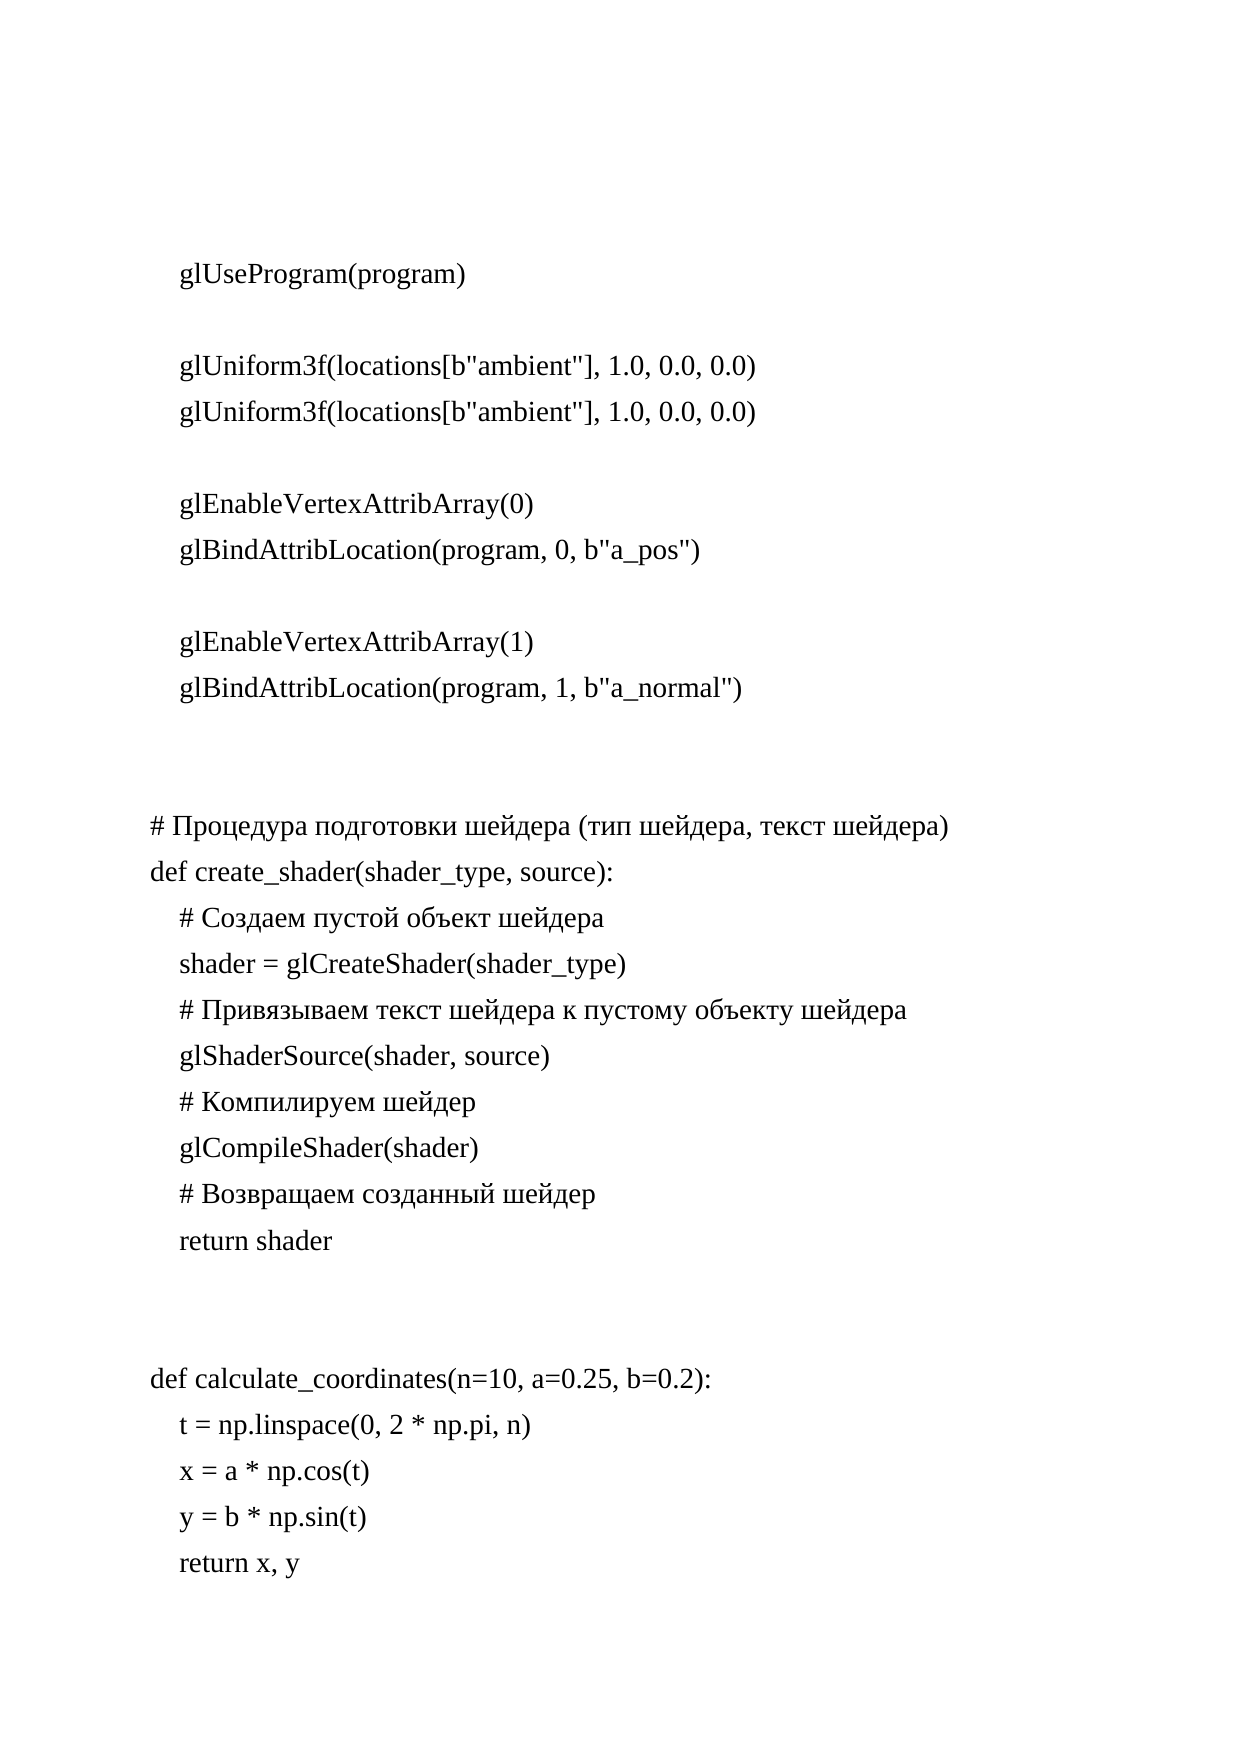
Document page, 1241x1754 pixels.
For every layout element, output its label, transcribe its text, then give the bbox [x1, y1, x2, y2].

text # Создаем пустой объект шейдера [150, 900, 1090, 934]
text y = b * np.sin(t) [150, 1499, 1090, 1532]
text glBindAttribLocation(program, 0, b"a_pos") [150, 532, 1090, 566]
text return x, y [150, 1545, 1090, 1578]
text glEnableVertexAttribArray(1) [150, 624, 1090, 658]
text t = np.linspace(0, 2 * np.pi, n) [150, 1407, 1090, 1440]
text glCompileShader(shader) [150, 1131, 1090, 1164]
text def create_shader(shader_type, source): [150, 854, 1090, 888]
text x = a * np.cos(t) [150, 1453, 1090, 1486]
text # Процедура подготовки шейдера (тип шейдера, текст шейдера) [150, 808, 1090, 842]
text glUniform3f(locations[b"ambient"], 1.0, 0.0, 0.0) [150, 348, 1090, 381]
text shader = glCreateShader(shader_type) [150, 946, 1090, 980]
text # Привязываем текст шейдера к пустому объекту шейдера [150, 992, 1090, 1026]
text glEnableVertexAttribArray(0) [150, 486, 1090, 519]
text return shader [150, 1223, 1090, 1256]
text glUniform3f(locations[b"ambient"], 1.0, 0.0, 0.0) [150, 394, 1090, 427]
text glBindAttribLocation(program, 1, b"a_normal") [150, 670, 1090, 704]
text # Компилируем шейдер [150, 1084, 1090, 1118]
text # Возвращаем созданный шейдер [150, 1177, 1090, 1210]
text def calculate_coordinates(n=10, a=0.25, b=0.2): [150, 1361, 1090, 1394]
text glUseProgram(program) [150, 256, 1090, 289]
text glShaderSource(shader, source) [150, 1038, 1090, 1072]
